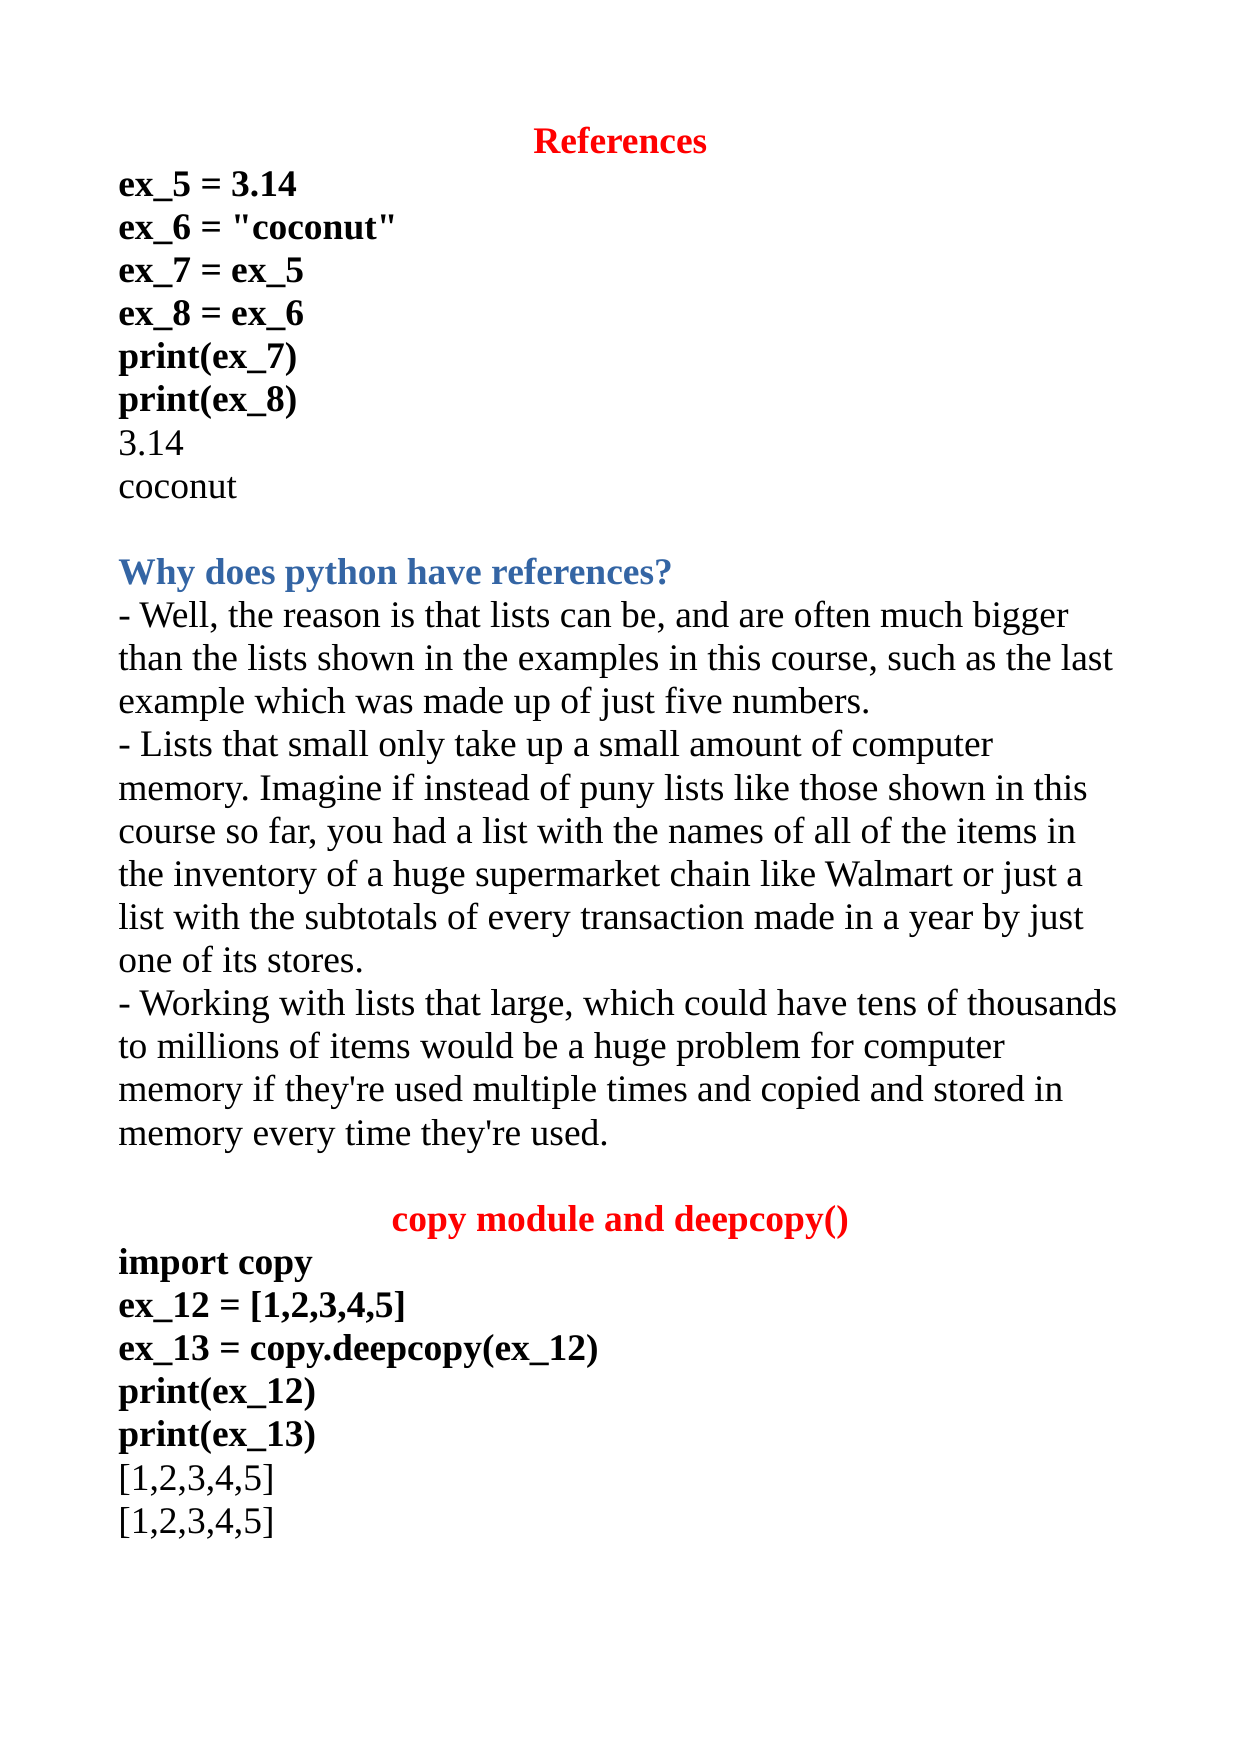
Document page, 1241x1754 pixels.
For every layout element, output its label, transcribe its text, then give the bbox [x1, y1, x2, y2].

text - Well, the reason is that lists can be, and are often much bigger than the lists shown in the examples in this course, such as the last example which was made up of just five numbers. [118, 592, 1122, 722]
text import copy [118, 1239, 1122, 1282]
text coconut [118, 463, 1122, 506]
text Why does python have references? [118, 549, 1122, 592]
text print(ex_13) [118, 1412, 1122, 1455]
text ex_8 = ex_6 [118, 291, 1122, 334]
text ex_12 = [1,2,3,4,5] [118, 1282, 1122, 1326]
text 3.14 [118, 420, 1122, 463]
text - Working with lists that large, which could have tens of thousands to millions of items would be a huge problem for computer memory if they're used multiple times and copied and stored in memory every time they're used. [118, 981, 1122, 1153]
text print(ex_12) [118, 1369, 1122, 1412]
text - Lists that small only take up a small amount of computer memory. Imagine if instead of puny lists like those shown in this course so far, you had a list with the names of all of the items in the inventory of a huge supermarket chain like Walmart or just a list with the subtotals of every transaction made in a year by just one of its stores. [118, 722, 1122, 981]
text References [118, 118, 1122, 161]
text [1,2,3,4,5] [118, 1498, 1122, 1541]
text ex_5 = 3.14 [118, 161, 1122, 204]
text ex_13 = copy.deepcopy(ex_12) [118, 1326, 1122, 1369]
text ex_6 = "coconut" [118, 204, 1122, 247]
text print(ex_7) [118, 334, 1122, 377]
text copy module and deepcopy() [118, 1196, 1122, 1239]
text ex_7 = ex_5 [118, 247, 1122, 291]
text print(ex_8) [118, 377, 1122, 420]
text [1,2,3,4,5] [118, 1455, 1122, 1498]
